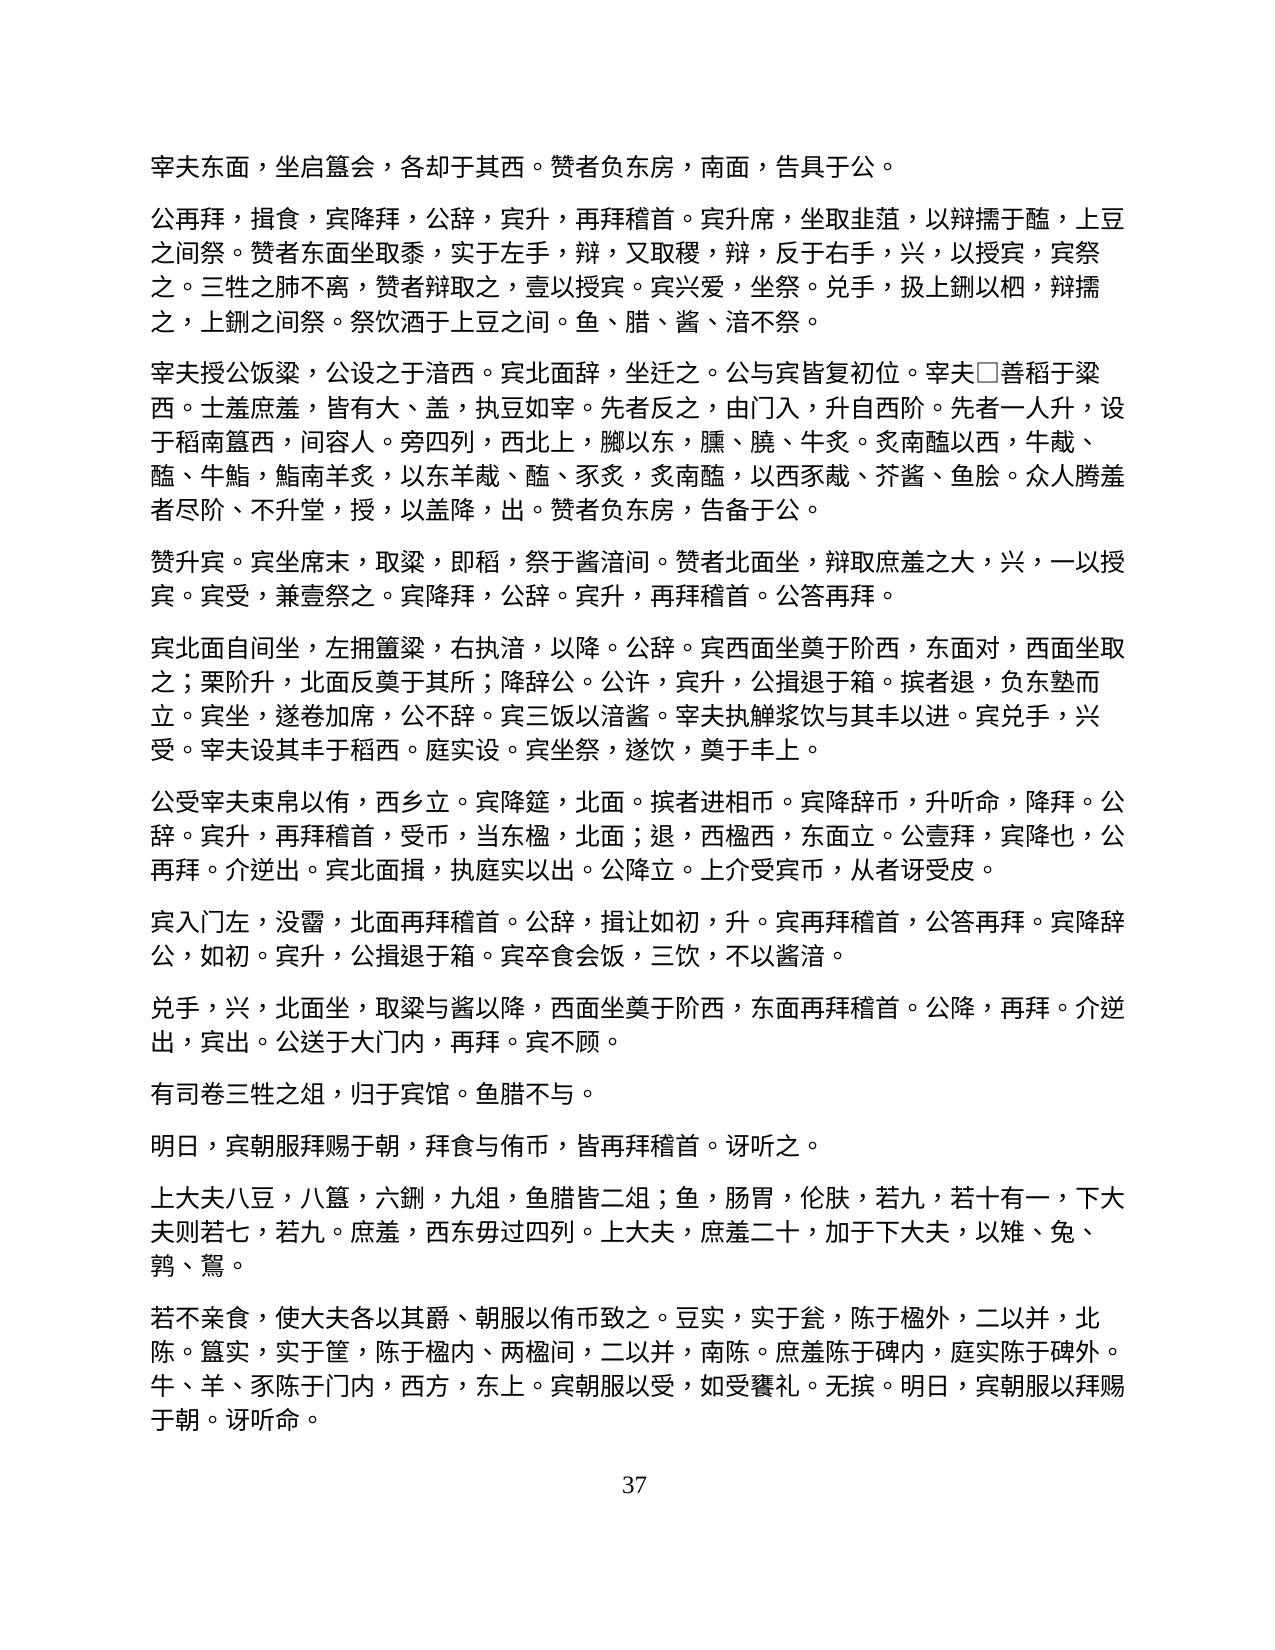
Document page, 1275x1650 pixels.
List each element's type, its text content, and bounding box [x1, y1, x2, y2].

text 若不亲食，使大夫各以其爵、朝服以侑币致之。豆实，实于瓮，陈于楹外，二以并，北陈。簋实，实于筐，陈于楹内、两楹间，二以并，南陈。庶羞陈于碑内，庭实陈于碑外。牛、羊、豕陈于门内，西方，东上。宾朝服以受，如受饔礼。无摈。明日，宾朝服以拜赐于朝。讶听命。 [150, 1301, 1125, 1437]
text 宰夫东面，坐启簋会，各却于其西。赞者负东房，南面，告具于公。 [150, 150, 1125, 184]
text 宾北面自间坐，左拥簠粱，右执湆，以降。公辞。宾西面坐奠于阶西，东面对，西面坐取之；栗阶升，北面反奠于其所；降辞公。公许，宾升，公揖退于箱。摈者退，负东塾而立。宾坐，遂卷加席，公不辞。宾三饭以湆酱。宰夫执觯浆饮与其丰以进。宾兑手，兴受。宰夫设其丰于稻西。庭实设。宾坐祭，遂饮，奠于丰上。 [150, 630, 1125, 767]
text 有司卷三牲之俎，归于宾馆。鱼腊不与。 [150, 1077, 1125, 1111]
text 公受宰夫束帛以侑，西乡立。宾降筵，北面。摈者进相币。宾降辞币，升听命，降拜。公辞。宾升，再拜稽首，受币，当东楹，北面；退，西楹西，东面立。公壹拜，宾降也，公再拜。介逆出。宾北面揖，执庭实以出。公降立。上介受宾币，从者讶受皮。 [150, 784, 1125, 887]
text 兑手，兴，北面坐，取粱与酱以降，西面坐奠于阶西，东面再拜稽首。公降，再拜。介逆出，宾出。公送于大门内，再拜。宾不顾。 [150, 991, 1125, 1059]
text 赞升宾。宾坐席末，取粱，即稻，祭于酱湆间。赞者北面坐，辩取庶羞之大，兴，一以授宾。宾受，兼壹祭之。宾降拜，公辞。宾升，再拜稽首。公答再拜。 [150, 544, 1125, 612]
text 公再拜，揖食，宾降拜，公辞，宾升，再拜稽首。宾升席，坐取韭菹，以辩擩于醢，上豆之间祭。赞者东面坐取黍，实于左手，辩，又取稷，辩，反于右手，兴，以授宾，宾祭之。三牲之肺不离，赞者辩取之，壹以授宾。宾兴爱，坐祭。兑手，扱上鉶以柶，辩擩之，上鉶之间祭。祭饮酒于上豆之间。鱼、腊、酱、湆不祭。 [150, 202, 1125, 338]
text 宰夫授公饭粱，公设之于湆西。宾北面辞，坐迁之。公与宾皆复初位。宰夫□善稻于粱西。士羞庶羞，皆有大、盖，执豆如宰。先者反之，由门入，升自西阶。先者一人升，设于稻南簋西，间容人。旁四列，西北上，膷以东，臐、膮、牛炙。炙南醢以西，牛胾、醢、牛鮨，鮨南羊炙，以东羊胾、醢、豕炙，炙南醢，以西豕胾、芥酱、鱼脍。众人腾羞者尽阶、不升堂，授，以盖降，出。赞者负东房，告备于公。 [150, 356, 1125, 526]
text 上大夫八豆，八簋，六鉶，九俎，鱼腊皆二俎；鱼，肠胃，伦肤，若九，若十有一，下大夫则若七，若九。庶羞，西东毋过四列。上大夫，庶羞二十，加于下大夫，以雉、兔、鹑、鴽。 [150, 1181, 1125, 1283]
text 明日，宾朝服拜赐于朝，拜食与侑币，皆再拜稽首。讶听之。 [150, 1129, 1125, 1163]
text 宾入门左，没霤，北面再拜稽首。公辞，揖让如初，升。宾再拜稽首，公答再拜。宾降辞公，如初。宾升，公揖退于箱。宾卒食会饭，三饮，不以酱湆。 [150, 905, 1125, 973]
